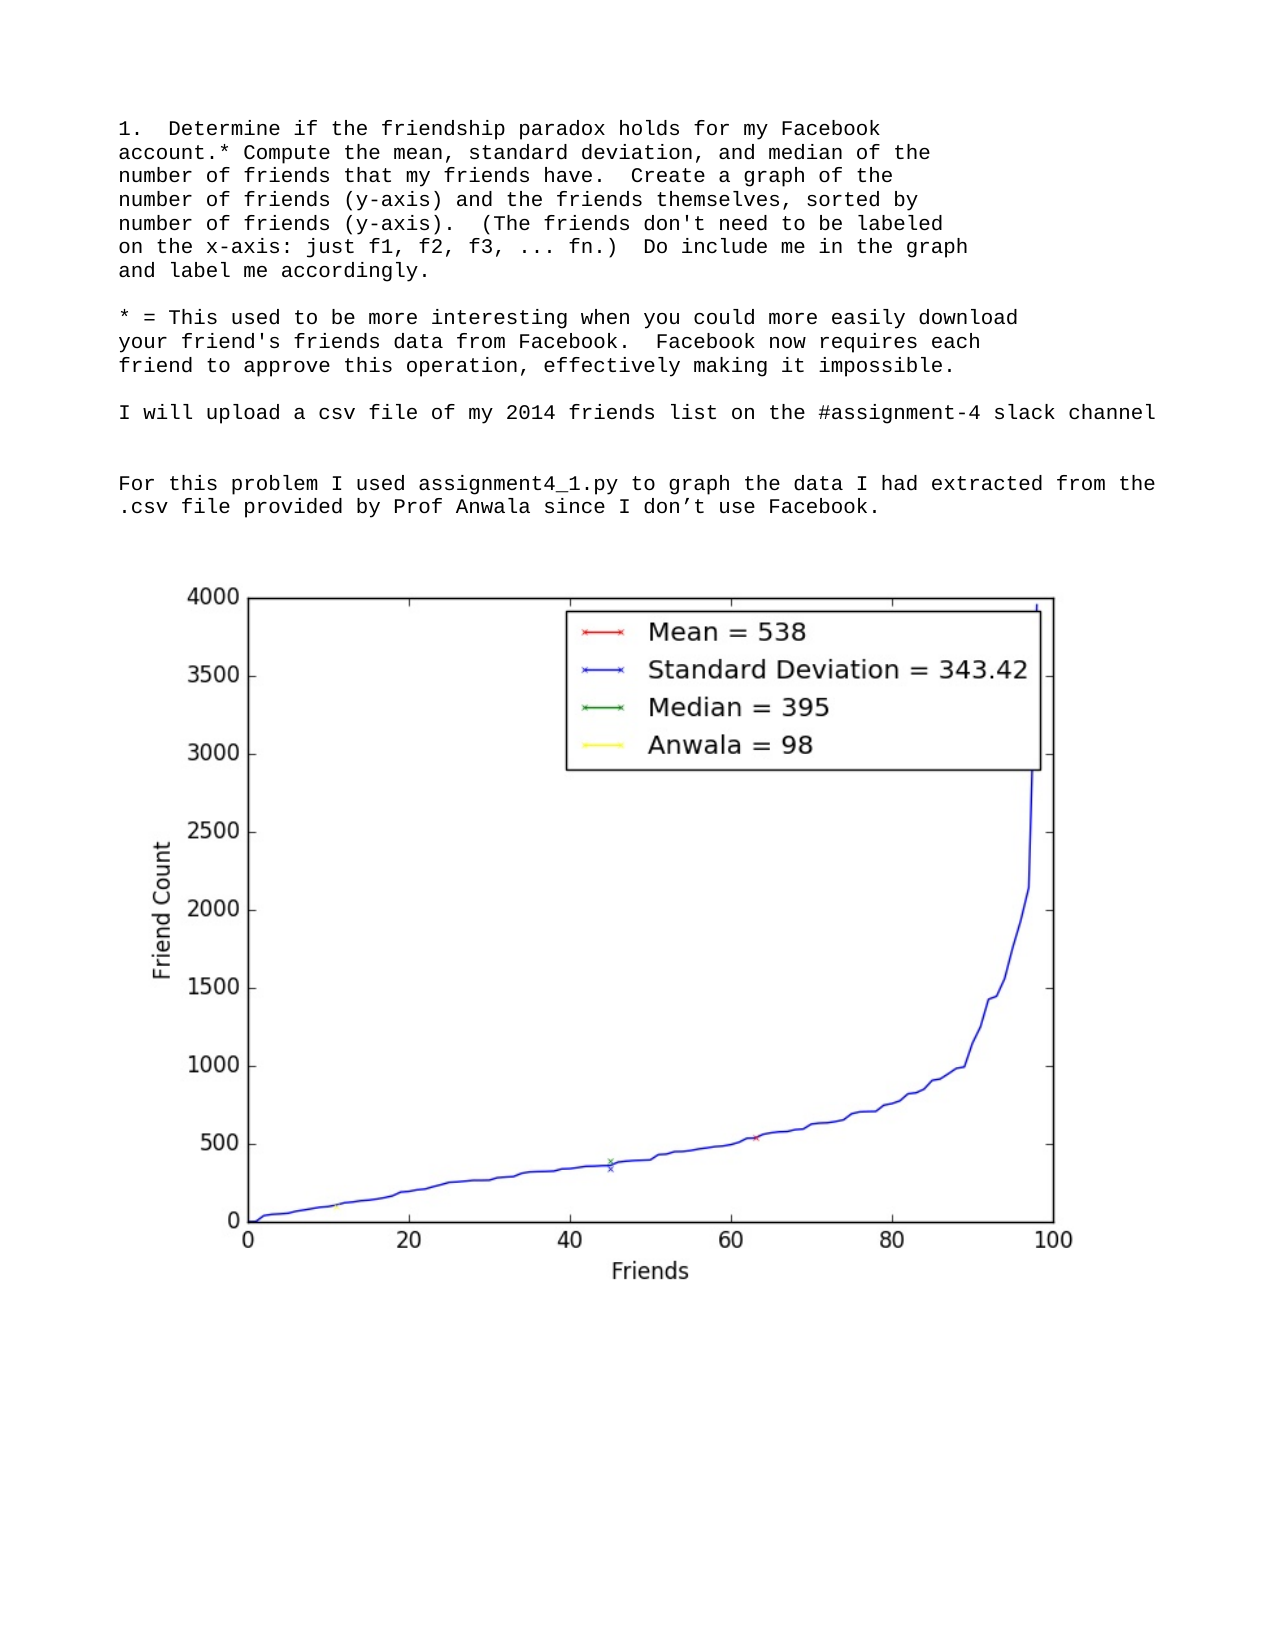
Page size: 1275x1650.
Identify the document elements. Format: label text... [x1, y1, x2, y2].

text number of friends (y-axis). (The friends don't need to be labeled [118, 213, 1157, 236]
text your friend's friends data from Facebook. Facebook now requires each [118, 331, 1157, 354]
text friend to approve this operation, effectively making it impossible. [118, 354, 1157, 378]
text For this problem I used assignment4_1.py to graph the data I had extracted from the .csv file provided by Prof Anwala since I don’t use Facebook. [118, 473, 1157, 520]
text number of friends (y-axis) and the friends themselves, sorted by [118, 189, 1157, 213]
text and label me accordingly. [118, 260, 1157, 284]
text number of friends that my friends have. Create a graph of the [118, 165, 1157, 189]
picture [118, 520, 1157, 1300]
text I will upload a csv file of my 2014 friends list on the #assignment-4 slack channel [118, 402, 1157, 426]
text * = This used to be more interesting when you could more easily download [118, 307, 1157, 331]
text on the x-axis: just f1, f2, f3, ... fn.) Do include me in the graph [118, 236, 1157, 260]
text account.* Compute the mean, standard deviation, and median of the [118, 142, 1157, 165]
text 1. Determine if the friendship paradox holds for my Facebook [118, 118, 1157, 142]
